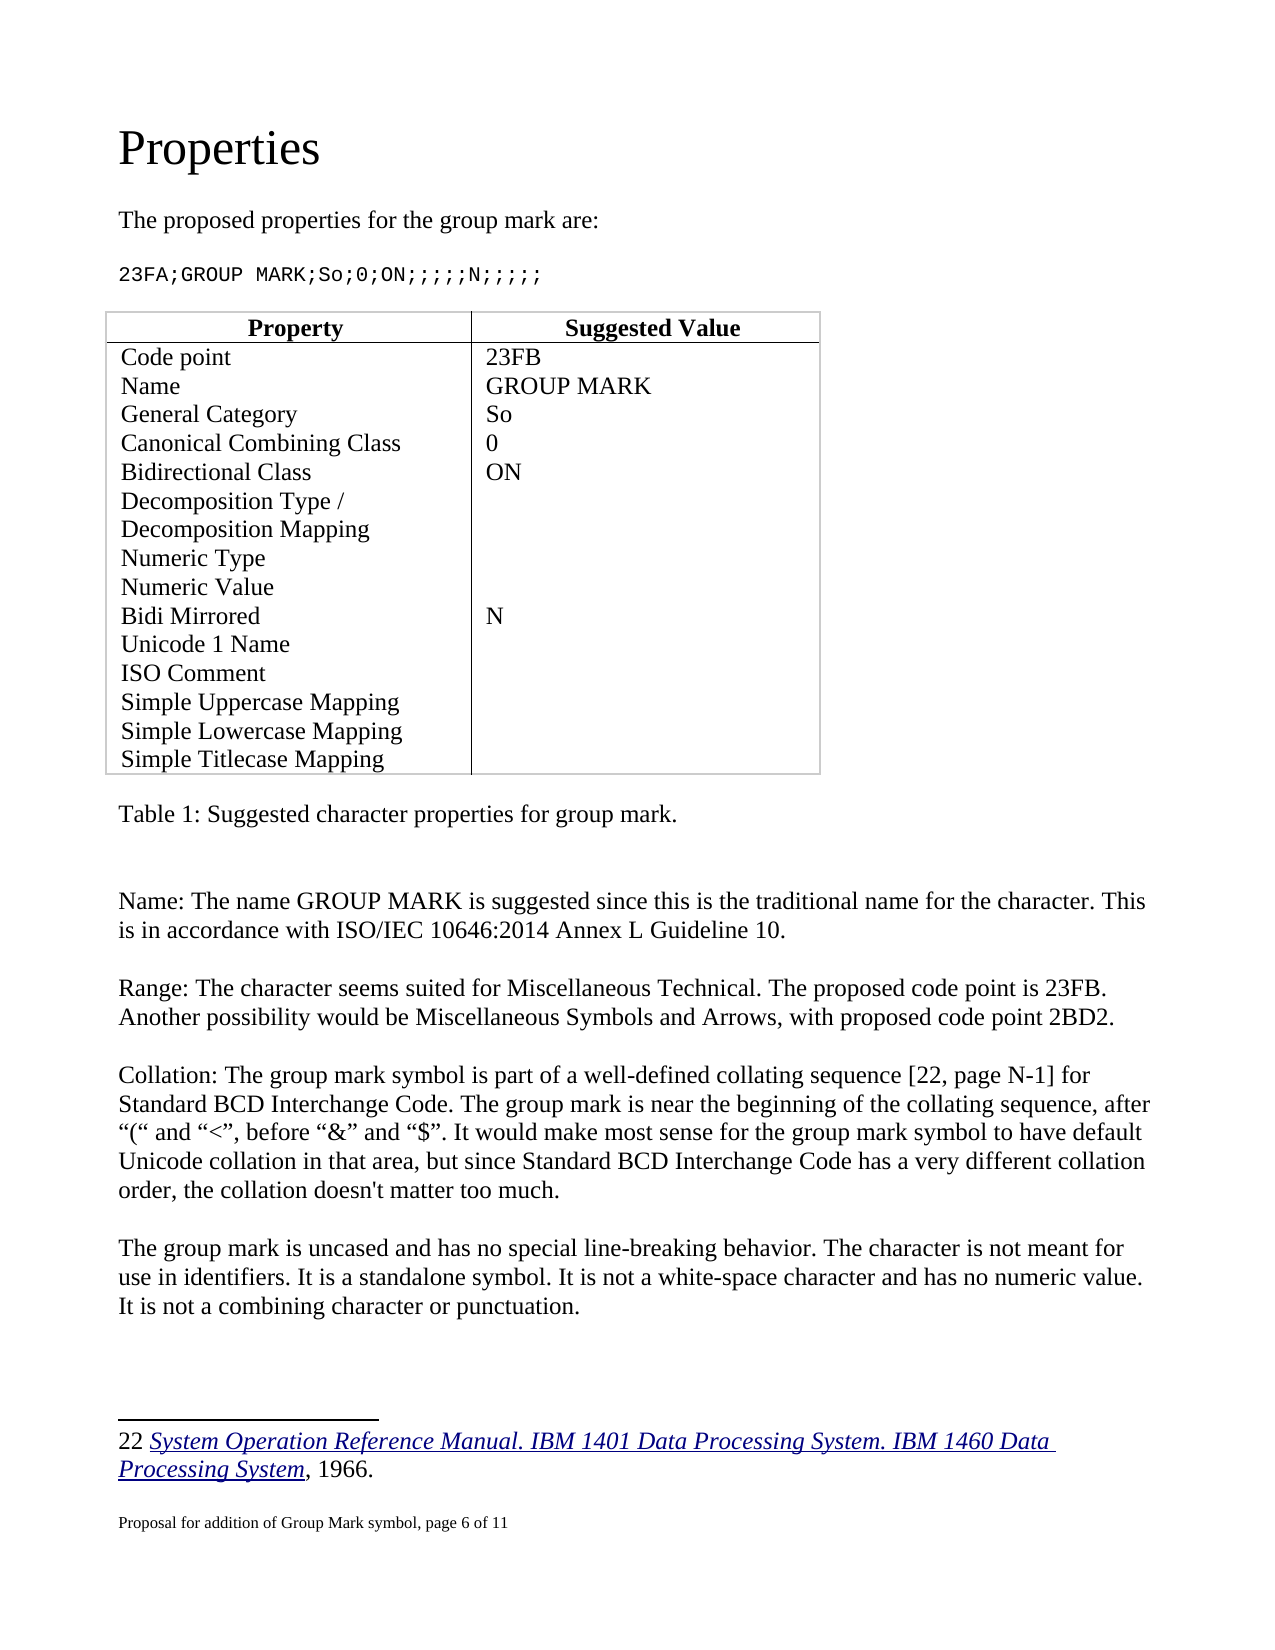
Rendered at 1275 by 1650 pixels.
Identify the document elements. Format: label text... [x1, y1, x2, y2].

table_header Suggested Value [472, 313, 819, 342]
table_cell ISO Comment [107, 658, 471, 687]
table_cell Numeric Value [107, 572, 471, 601]
table_cell 23FB [472, 343, 819, 371]
table_cell So [472, 400, 819, 428]
table_cell [472, 658, 819, 687]
table_cell Simple Uppercase Mapping [107, 687, 471, 716]
table_cell Simple Lowercase Mapping [107, 716, 471, 744]
text Table 1: Suggested character properties for group mark. [118, 799, 1157, 828]
text The proposed properties for the group mark are: [118, 206, 1157, 234]
table_cell GROUP MARK [472, 371, 819, 399]
table_cell Numeric Type [107, 543, 471, 572]
table_cell Bidirectional Class [107, 457, 471, 486]
table_cell ON [472, 457, 819, 486]
table_cell [472, 486, 819, 543]
text Collation: The group mark symbol is part of a well-defined collating sequence [, page N-1] for Standard BCD Interchange Code. The group mark is near the beginning of the collating sequence, after “(“ and “<”, before “&” and “$”. It would make most sense for the group mark symbol to have default Unicode collation in that area, but since Standard BCD Interchange Code has a very different collation order, the collation doesn't matter too much. [118, 1060, 1157, 1204]
table_header Property [107, 313, 471, 342]
text System Operation Reference Manual. IBM 1401 Data Processing System. IBM 1460 Data Processing System, 1966. [118, 1426, 1157, 1483]
table_cell [472, 572, 819, 601]
table_cell [472, 687, 819, 716]
subtitle Properties [118, 118, 1157, 176]
table_cell [472, 630, 819, 658]
table_cell General Category [107, 400, 471, 428]
table_cell 0 [472, 428, 819, 457]
table_cell [472, 543, 819, 572]
table_cell [472, 745, 819, 773]
table_cell Code point [107, 343, 471, 371]
text The group mark is uncased and has no special line-breaking behavior. The character is not meant for use in identifiers. It is a standalone symbol. It is not a white-space character and has no numeric value. It is not a combining character or punctuation. [118, 1233, 1157, 1319]
table_cell Canonical Combining Class [107, 428, 471, 457]
text Name: The name GROUP MARK is suggested since this is the traditional name for the character. This is in accordance with ISO/IEC 10646:2014 Annex L Guideline 10. [118, 886, 1157, 943]
table_cell [472, 716, 819, 744]
text 23FA;GROUP MARK;So;0;ON;;;;;N;;;;; [118, 264, 1157, 287]
table_cell Unicode 1 Name [107, 630, 471, 658]
text Range: The character seems suited for Miscellaneous Technical. The proposed code point is 23FB. Another possibility would be Miscellaneous Symbols and Arrows, with proposed code point 2BD2. [118, 973, 1157, 1031]
table_cell N [472, 601, 819, 629]
table_cell Decomposition Type / Decomposition Mapping [107, 486, 471, 543]
table_cell Bidi Mirrored [107, 601, 471, 629]
table_cell Name [107, 371, 471, 399]
table_cell Simple Titlecase Mapping [107, 745, 471, 773]
